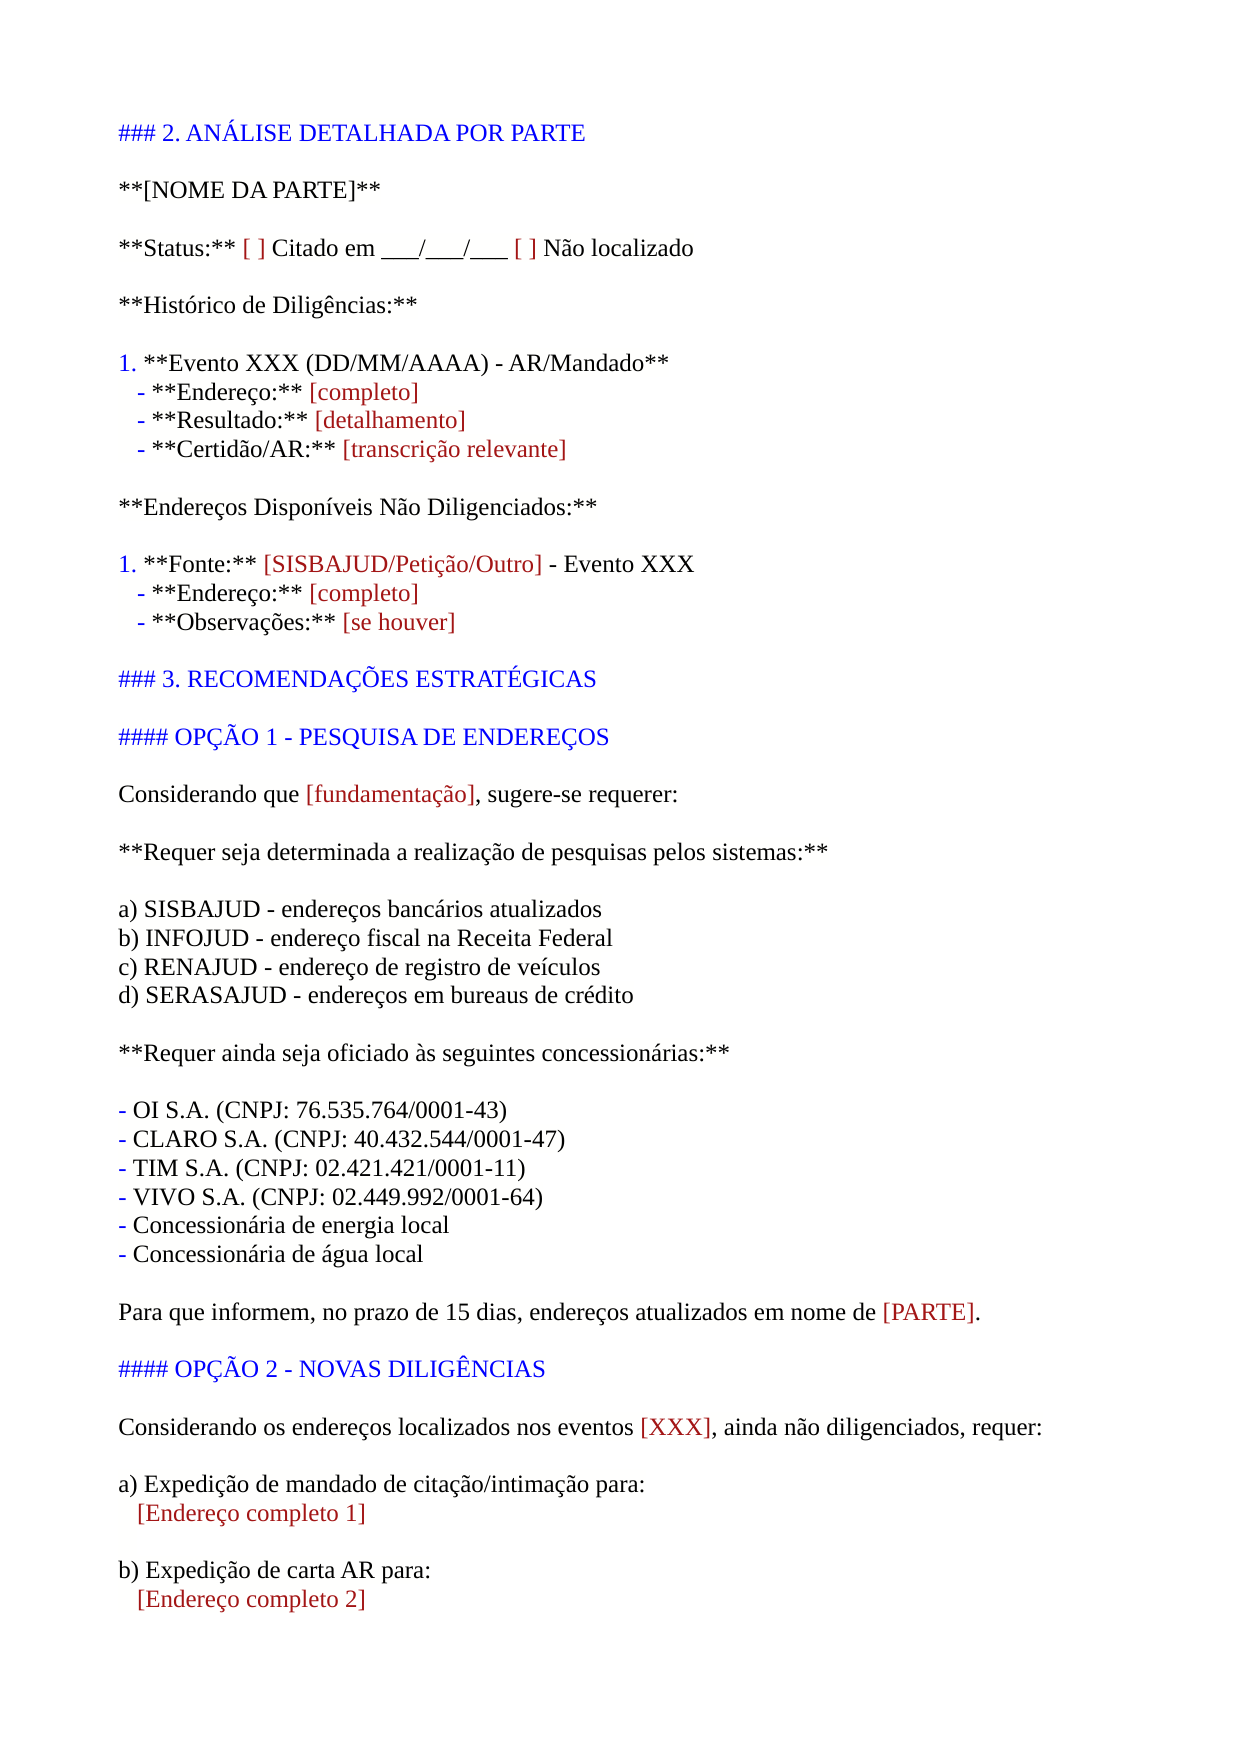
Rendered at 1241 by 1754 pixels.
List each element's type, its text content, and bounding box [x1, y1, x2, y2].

text #### OPÇÃO 1 - PESQUISA DE ENDEREÇOS [118, 722, 1122, 751]
text 1. **Fonte:** [SISBAJUD/Petição/Outro] - Evento XXX [118, 549, 1122, 578]
text **Endereços Disponíveis Não Diligenciados:** [118, 492, 1122, 521]
text - Concessionária de água local [118, 1239, 1122, 1268]
text d) SERASAJUD - endereços em bureaus de crédito [118, 981, 1122, 1009]
text a) SISBAJUD - endereços bancários atualizados [118, 894, 1122, 923]
text ### 2. ANÁLISE DETALHADA POR PARTE [118, 118, 1122, 147]
text c) RENAJUD - endereço de registro de veículos [118, 952, 1122, 981]
text Considerando os endereços localizados nos eventos [XXX], ainda não diligenciados, requer: [118, 1412, 1122, 1441]
text **Requer seja determinada a realização de pesquisas pelos sistemas:** [118, 837, 1122, 866]
text #### OPÇÃO 2 - NOVAS DILIGÊNCIAS [118, 1354, 1122, 1383]
text - **Certidão/AR:** [transcrição relevante] [118, 434, 1122, 463]
text Para que informem, no prazo de 15 dias, endereços atualizados em nome de [PARTE]. [118, 1297, 1122, 1326]
text **Requer ainda seja oficiado às seguintes concessionárias:** [118, 1038, 1122, 1067]
text - TIM S.A. (CNPJ: 02.421.421/0001-11) [118, 1153, 1122, 1182]
text [Endereço completo 2] [118, 1584, 1122, 1613]
text Considerando que [fundamentação], sugere-se requerer: [118, 779, 1122, 808]
text - **Observações:** [se houver] [118, 607, 1122, 636]
text b) INFOJUD - endereço fiscal na Receita Federal [118, 923, 1122, 952]
text - **Resultado:** [detalhamento] [118, 406, 1122, 434]
text ### 3. RECOMENDAÇÕES ESTRATÉGICAS [118, 664, 1122, 693]
text **Status:** [ ] Citado em ___/___/___ [ ] Não localizado [118, 233, 1122, 262]
text **Histórico de Diligências:** [118, 291, 1122, 319]
text - VIVO S.A. (CNPJ: 02.449.992/0001-64) [118, 1182, 1122, 1211]
text 1. **Evento XXX (DD/MM/AAAA) - AR/Mandado** [118, 348, 1122, 377]
text - **Endereço:** [completo] [118, 377, 1122, 406]
text [Endereço completo 1] [118, 1498, 1122, 1527]
text a) Expedição de mandado de citação/intimação para: [118, 1469, 1122, 1498]
text - OI S.A. (CNPJ: 76.535.764/0001-43) [118, 1096, 1122, 1124]
text - CLARO S.A. (CNPJ: 40.432.544/0001-47) [118, 1124, 1122, 1153]
text - **Endereço:** [completo] [118, 578, 1122, 607]
text - Concessionária de energia local [118, 1211, 1122, 1239]
text **[NOME DA PARTE]** [118, 176, 1122, 204]
text b) Expedição de carta AR para: [118, 1556, 1122, 1584]
